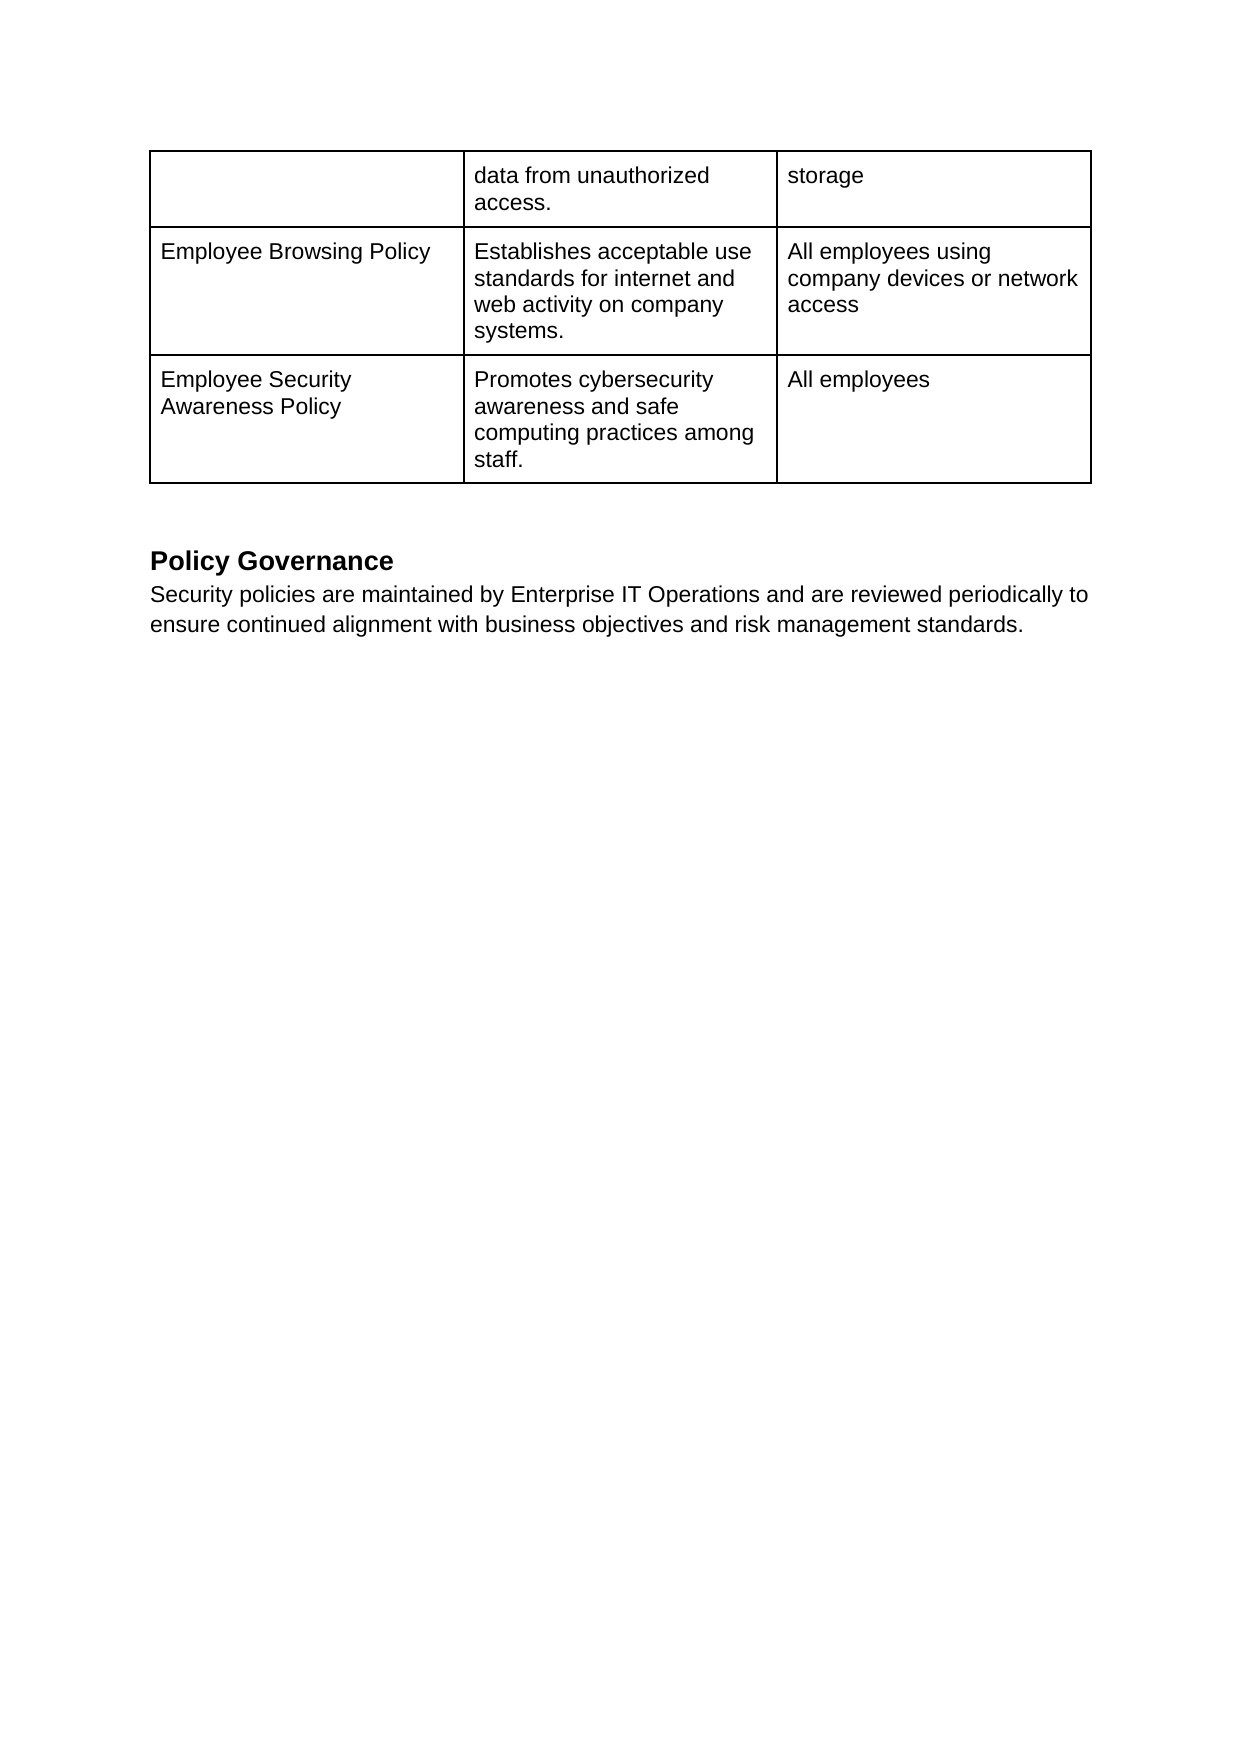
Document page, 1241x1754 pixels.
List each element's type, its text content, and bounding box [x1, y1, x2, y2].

table_cell [151, 152, 463, 226]
table_cell storage [778, 152, 1090, 226]
table_cell Establishes acceptable use standards for internet and web activity on company systems. [465, 228, 776, 354]
table_cell Employee Security Awareness Policy [151, 356, 463, 482]
table_cell All employees using company devices or network access [778, 228, 1090, 354]
table_cell All employees [778, 356, 1090, 482]
table_cell Promotes cybersecurity awareness and safe computing practices among staff. [465, 356, 776, 482]
text Policy Governance [150, 545, 1090, 576]
table_cell Employee Browsing Policy [151, 228, 463, 354]
text Security policies are maintained by Enterprise IT Operations and are reviewed periodically to ensure continued alignment with business objectives and risk management standards. [150, 581, 1090, 637]
table_cell data from unauthorized access. [465, 152, 776, 226]
